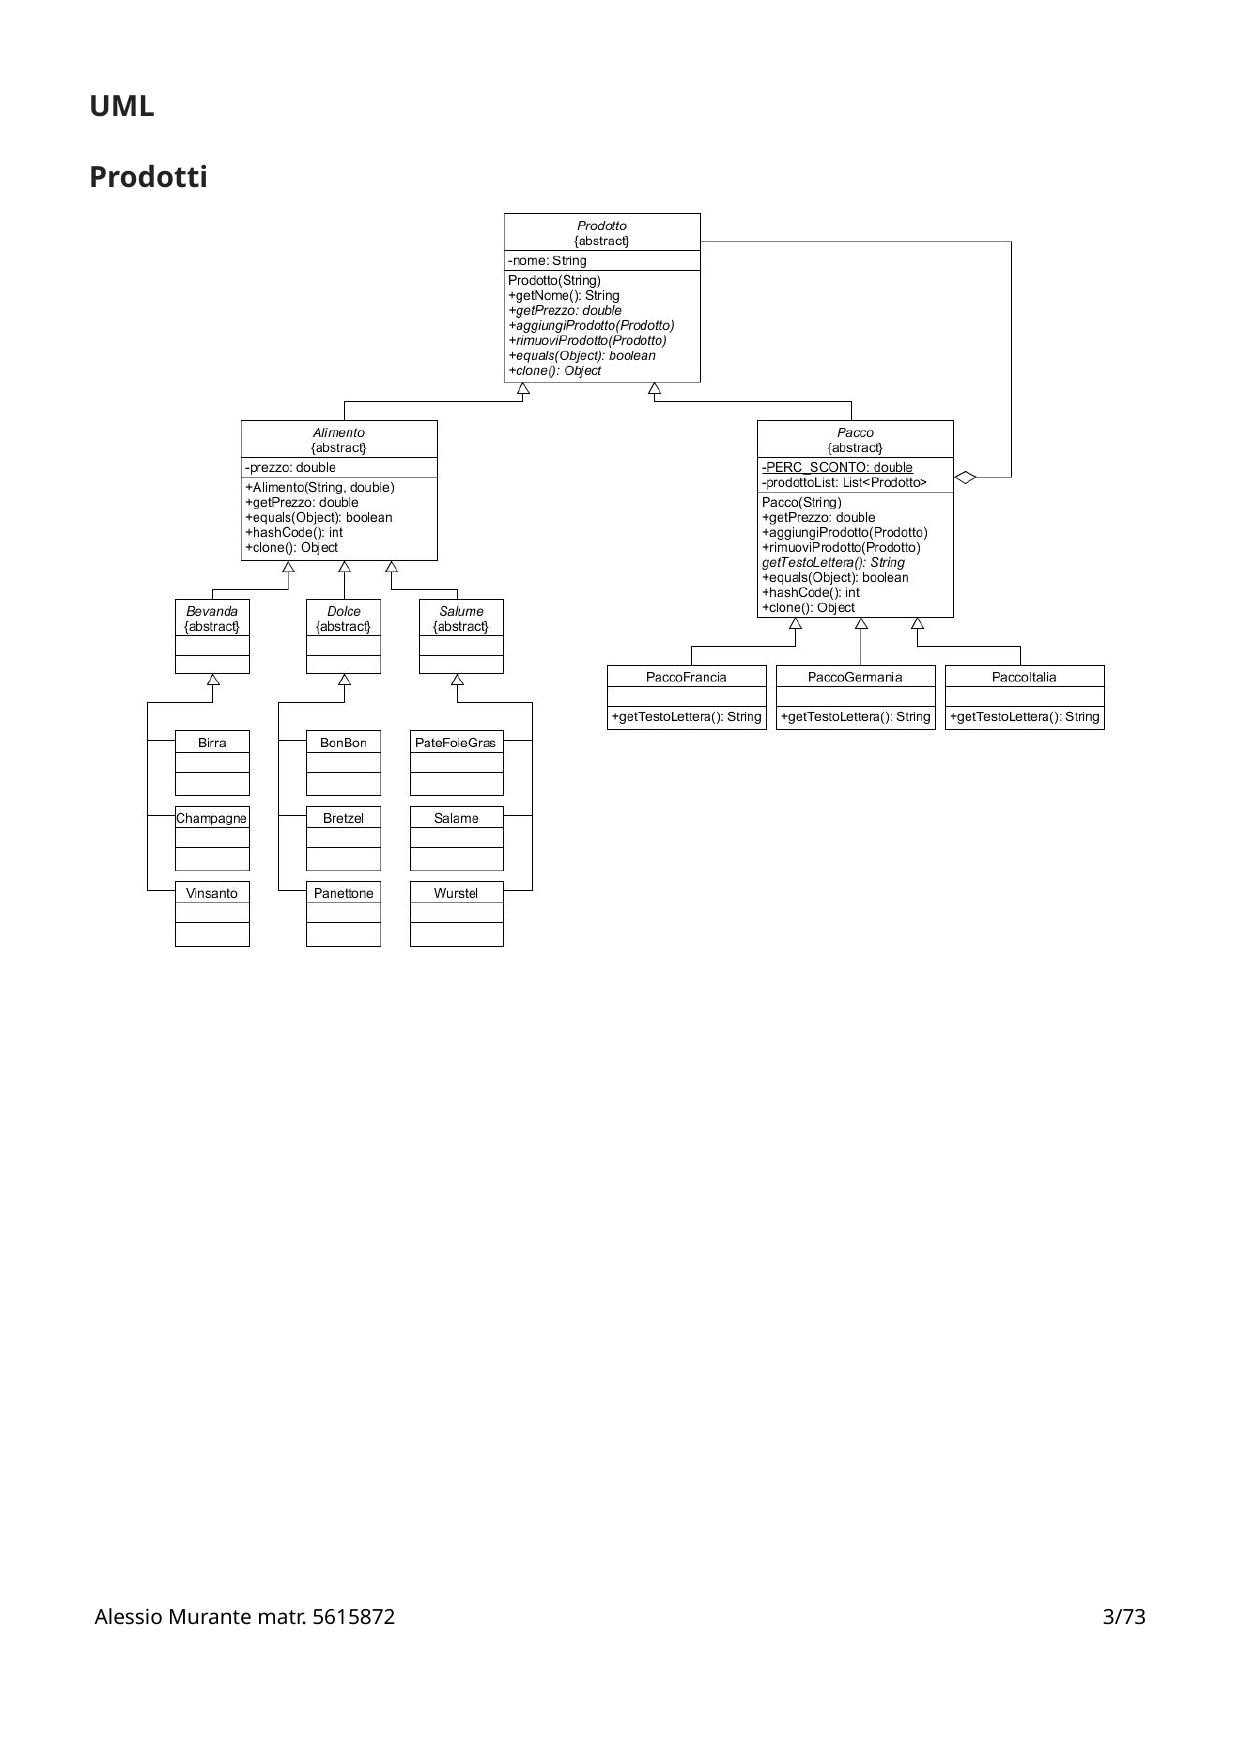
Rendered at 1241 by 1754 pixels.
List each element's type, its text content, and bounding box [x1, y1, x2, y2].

text Prodotti [88, 159, 1152, 195]
picture [118, 194, 1123, 965]
text UML [88, 88, 1152, 124]
